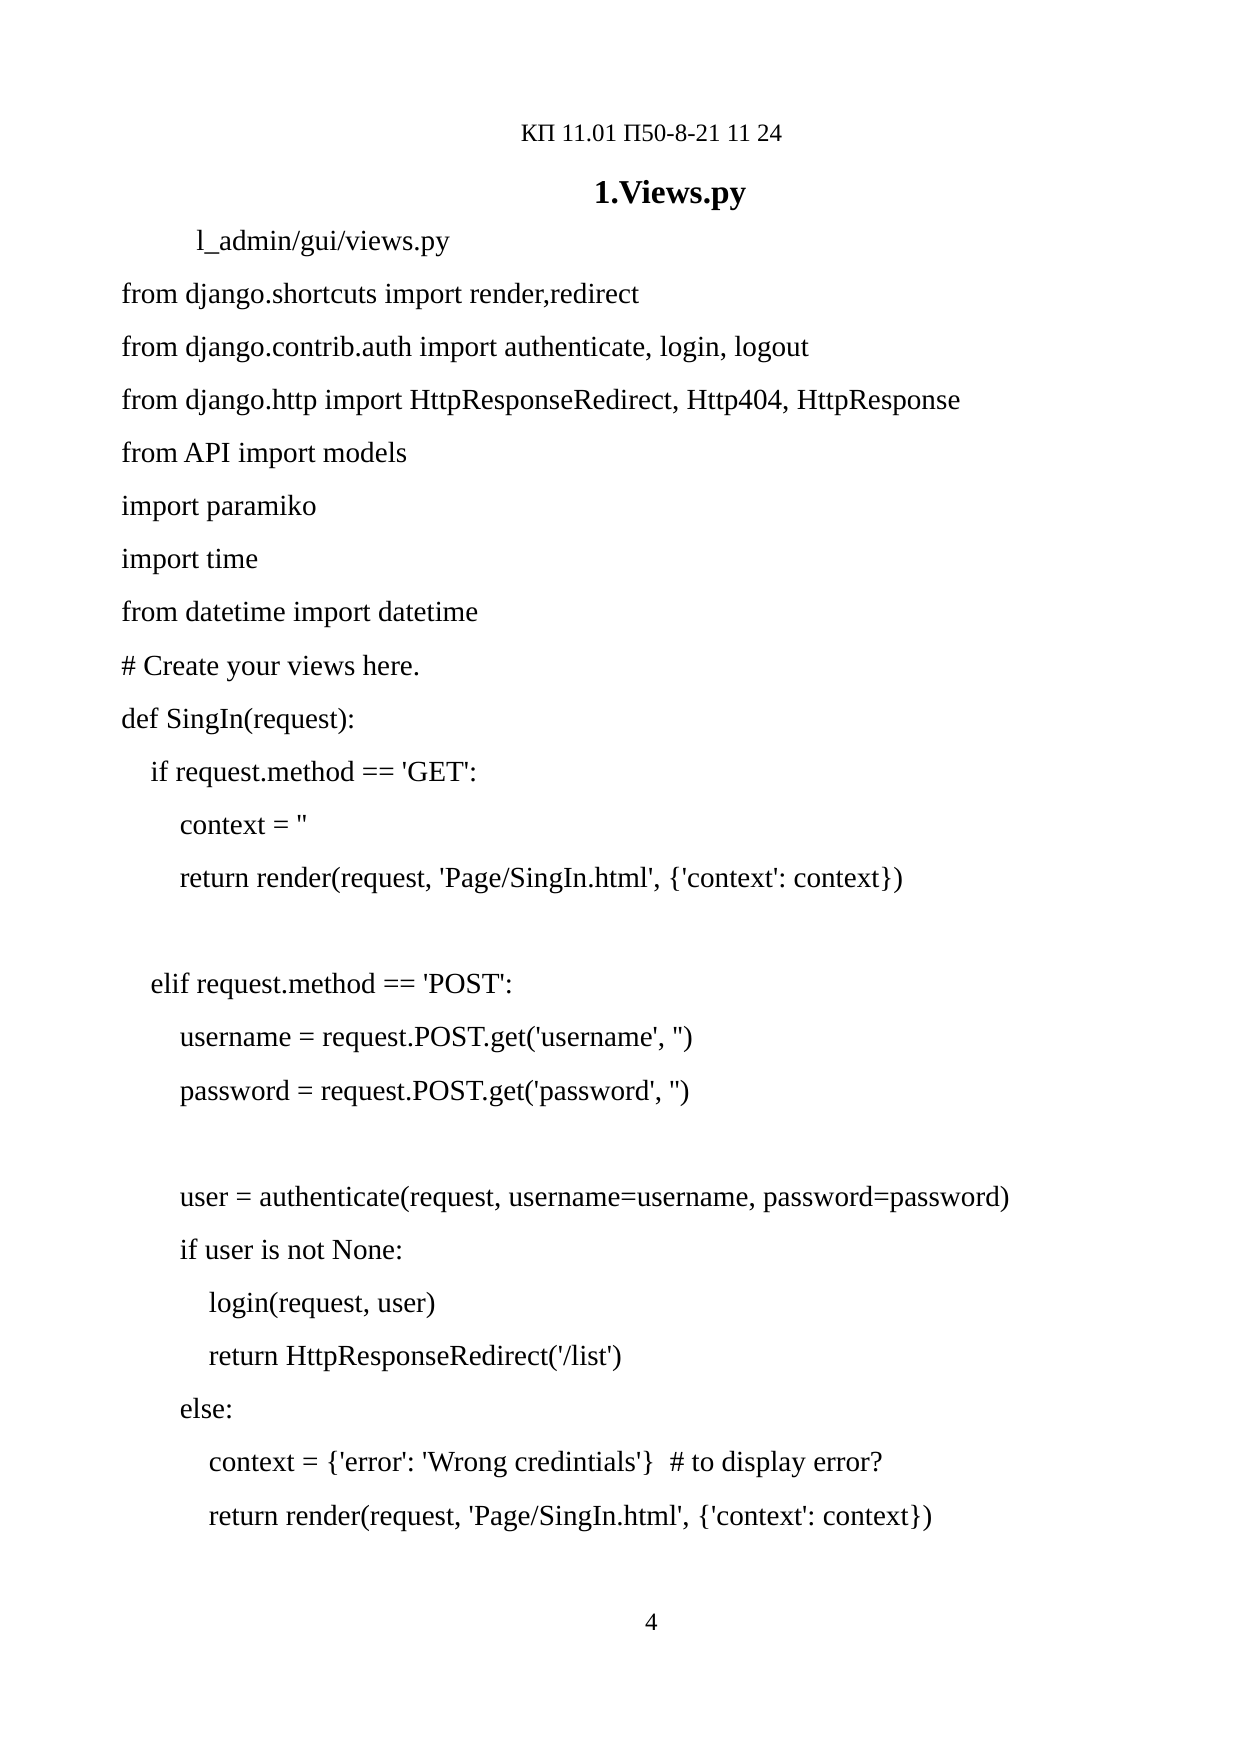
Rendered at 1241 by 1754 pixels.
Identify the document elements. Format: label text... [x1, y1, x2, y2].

text else: [121, 1391, 1181, 1425]
text return render(request, 'Page/SingIn.html', {'context': context}) [121, 1498, 1181, 1531]
text # Create your views here. [121, 648, 1181, 681]
text elif request.method == 'POST': [121, 966, 1181, 1000]
text login(request, user) [121, 1285, 1181, 1319]
text from django.http import HttpResponseRedirect, Http404, HttpResponse [121, 382, 1181, 416]
title Views.py [159, 172, 1181, 210]
text if user is not None: [121, 1232, 1181, 1266]
text import time [121, 541, 1181, 575]
text from django.contrib.auth import authenticate, login, logout [121, 329, 1181, 362]
text if request.method == 'GET': [121, 754, 1181, 787]
text password = request.POST.get('password', '') [121, 1073, 1181, 1106]
text from datetime import datetime [121, 594, 1181, 628]
text user = authenticate(request, username=username, password=password) [121, 1179, 1181, 1212]
text def SingIn(request): [121, 701, 1181, 734]
list l_admin/gui/views.py [159, 223, 1181, 256]
text context = {'error': 'Wrong credintials'} # to display error? [121, 1444, 1181, 1478]
text context = '' [121, 807, 1181, 841]
text return HttpResponseRedirect('/list') [121, 1338, 1181, 1372]
text import paramiko [121, 488, 1181, 522]
text username = request.POST.get('username', '') [121, 1019, 1181, 1053]
text return render(request, 'Page/SingIn.html', {'context': context}) [121, 860, 1181, 894]
text from API import models [121, 435, 1181, 469]
text from django.shortcuts import render,redirect [121, 276, 1181, 309]
